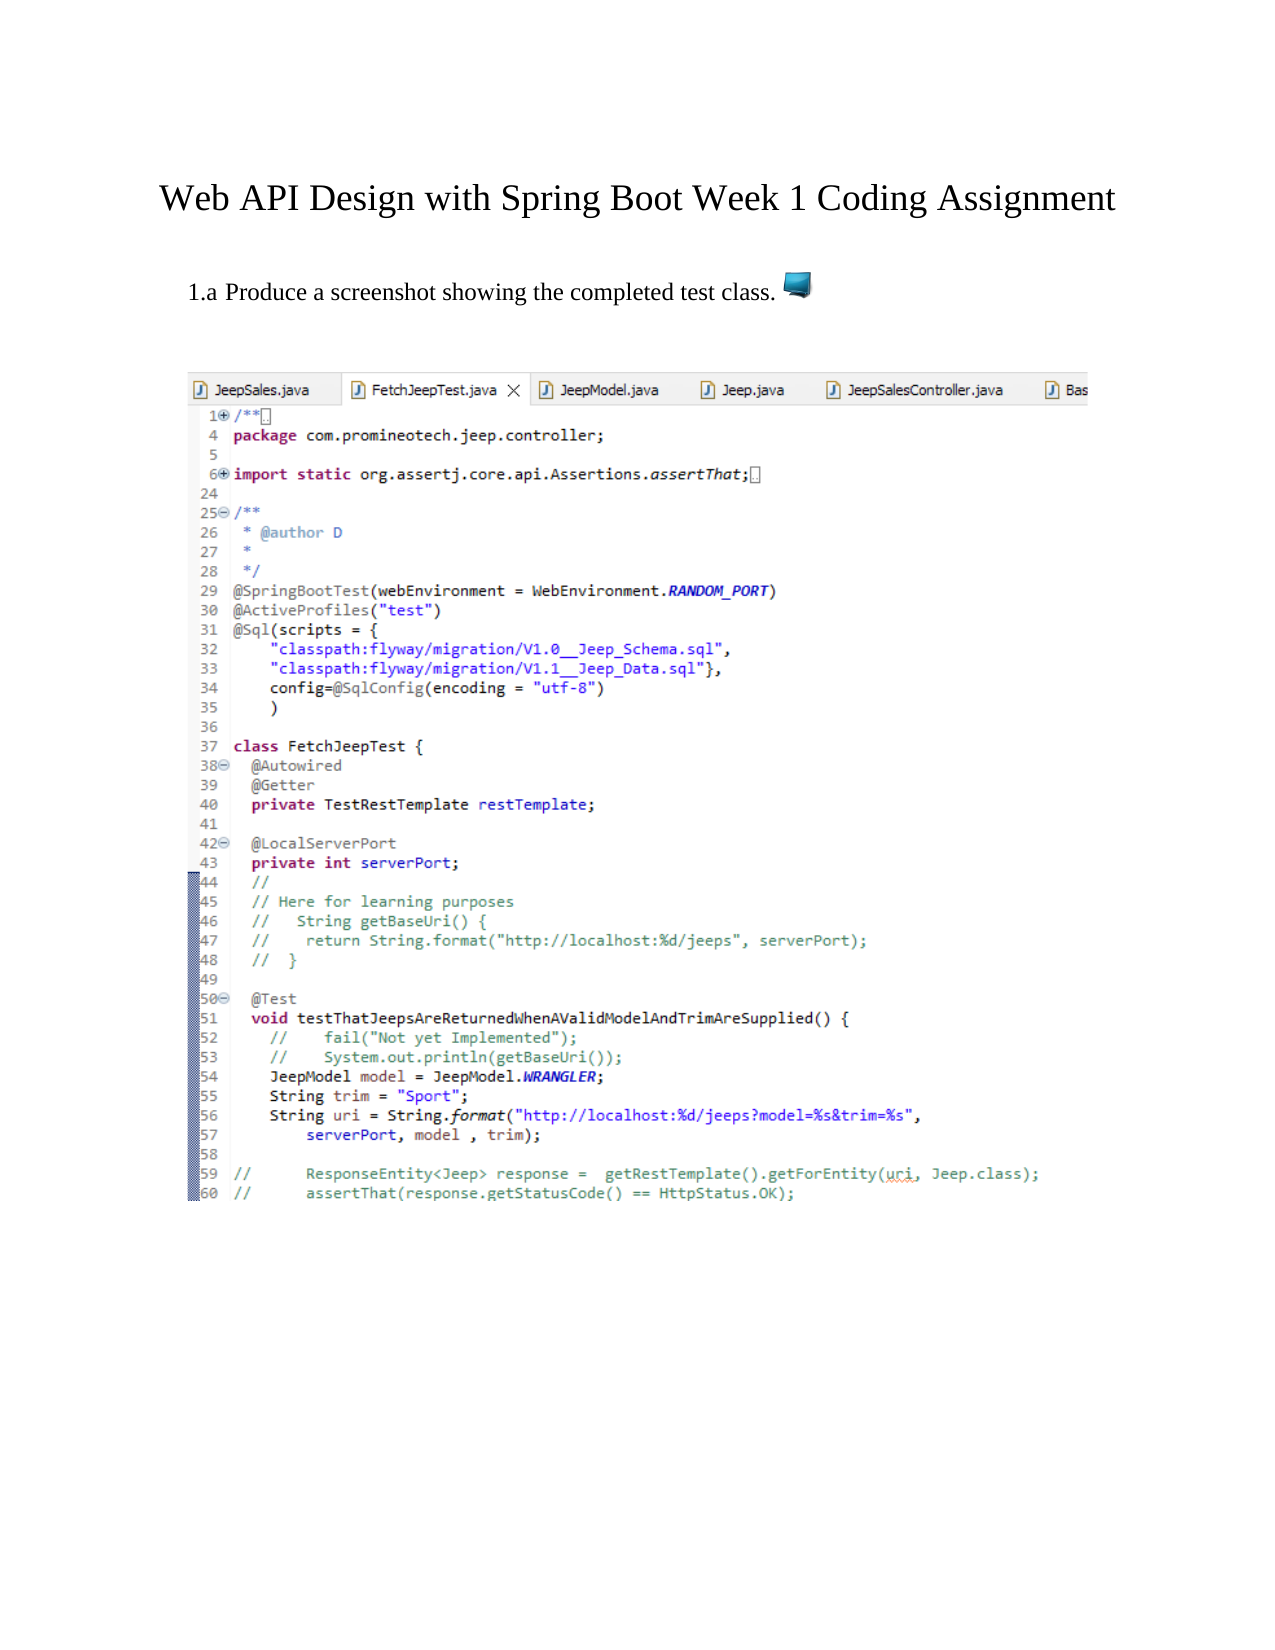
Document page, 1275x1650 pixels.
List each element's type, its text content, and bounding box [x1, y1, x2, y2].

list Produce a screenshot showing the completed test class. [187, 269, 1125, 306]
subtitle Web API Design with Spring Boot Week 1 Coding Assignment [150, 175, 1125, 218]
picture [782, 269, 814, 301]
picture [187, 372, 1088, 1201]
